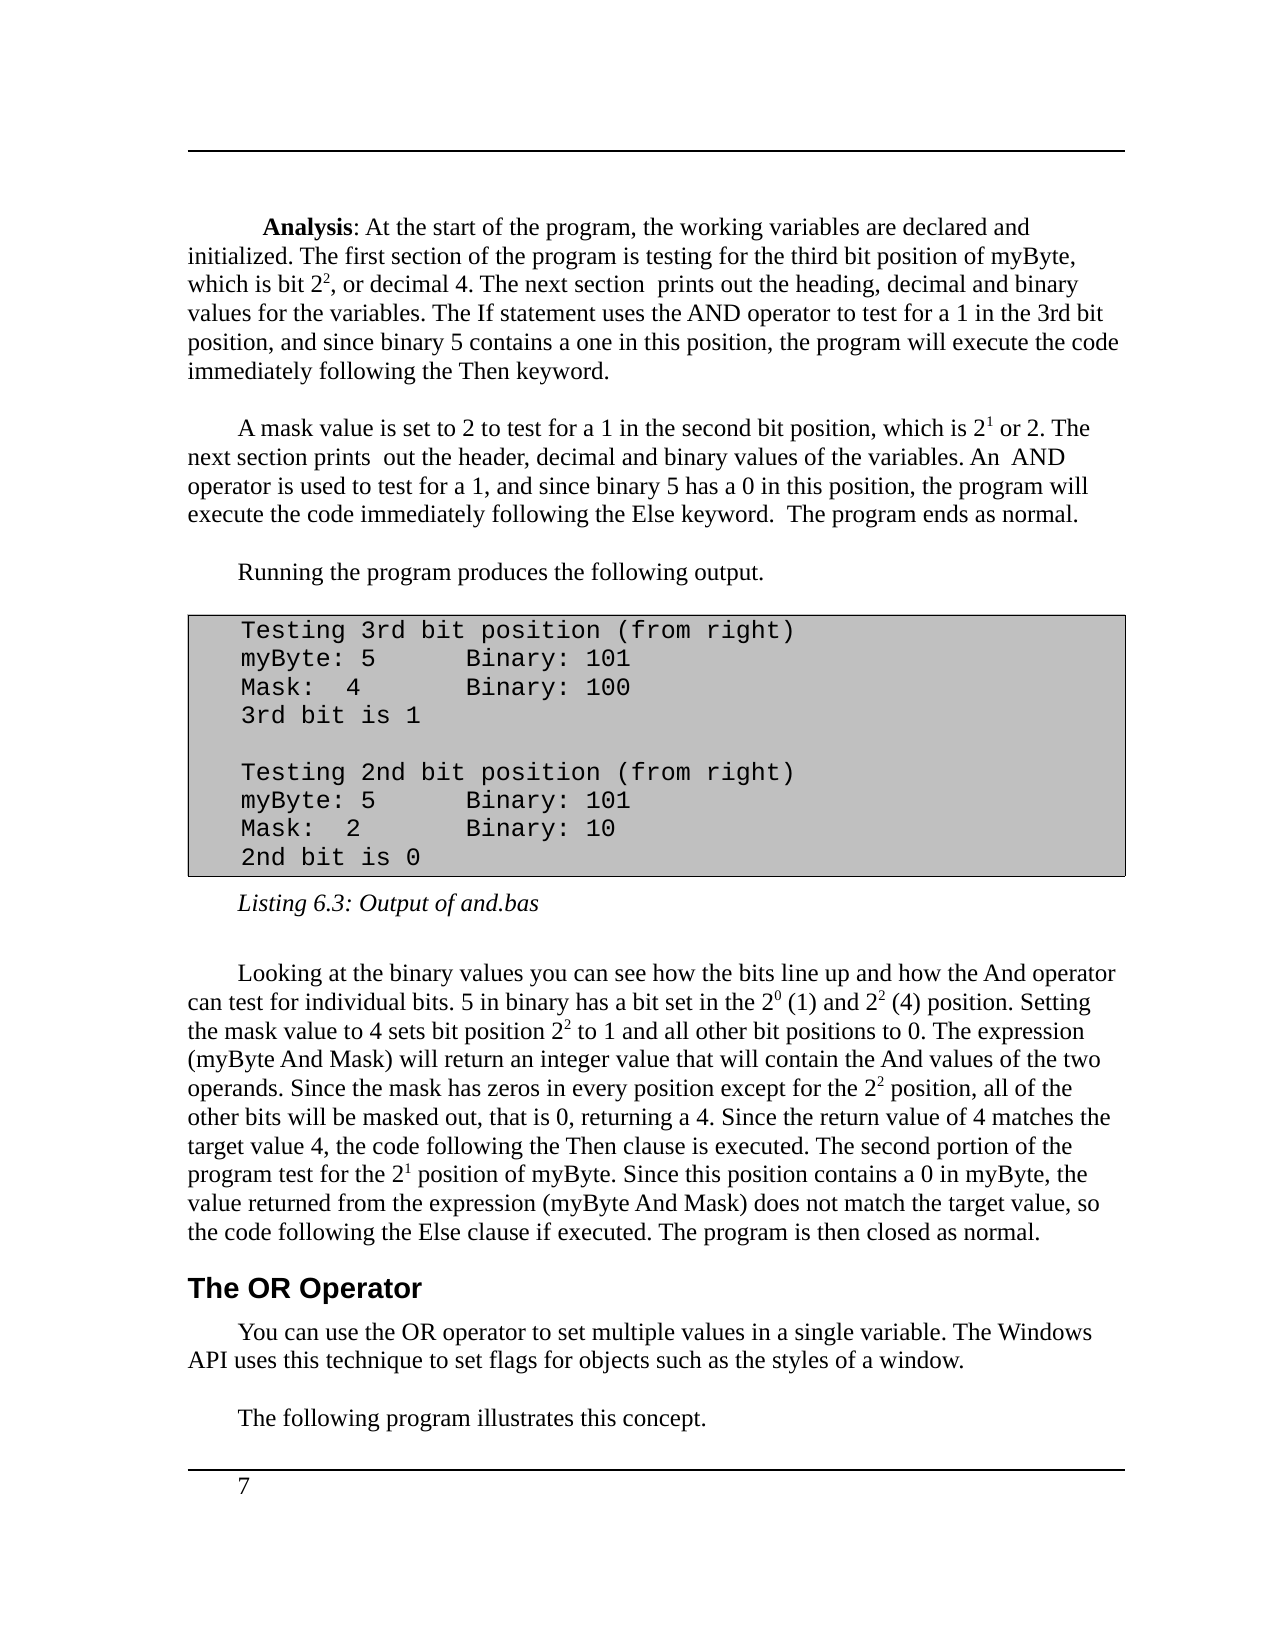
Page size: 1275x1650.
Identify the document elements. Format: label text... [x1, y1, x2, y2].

text 3rd bit is 1 [189, 699, 1125, 728]
text Testing 3rd bit position (from right) [189, 616, 1125, 643]
text A mask value is set to 2 to test for a 1 in the second bit position, which is 21 or 2. The next section prints out the header, decimal and binary values of the variables. An AND operator is used to test for a 1, and since binary 5 has a 0 in this position, the program will execute the code immediately following the Else keyword. The program ends as normal. [187, 413, 1125, 528]
text Analysis: At the start of the program, the working variables are declared and initialized. The first section of the program is testing for the third bit position of myByte, which is bit 22, or decimal 4. The next section prints out the heading, decimal and binary values for the variables. The If statement uses the AND operator to test for a 1 in the 3rd bit position, and since binary 5 contains a one in this position, the program will execute the code immediately following the Then keyword. [187, 212, 1125, 384]
text myByte: 5 Binary: 101 [189, 784, 1125, 813]
text myByte: 5 Binary: 101 [189, 643, 1125, 671]
text Mask: 2 Binary: 10 [189, 813, 1125, 841]
text Testing 2nd bit position (from right) [189, 756, 1125, 784]
text Running the program produces the following output. [187, 557, 1125, 586]
subtitle The OR Operator [187, 1271, 1125, 1304]
text You can use the OR operator to set multiple values in a single variable. The Windows API uses this technique to set flags for objects such as the styles of a window. [187, 1317, 1125, 1374]
text The following program illustrates this concept. [187, 1403, 1125, 1432]
text Listing 6.3: Output of and.bas [187, 888, 1125, 917]
text Looking at the binary values you can see how the bits line up and how the And operator can test for individual bits. 5 in binary has a bit set in the 20 (1) and 22 (4) position. Setting the mask value to 4 sets bit position 22 to 1 and all other bit positions to 0. The expression (myByte And Mask) will return an integer value that will contain the And values of the two operands. Since the mask has zeros in every position except for the 22 position, all of the other bits will be masked out, that is 0, returning a 4. Since the return value of 4 matches the target value 4, the code following the Then clause is executed. The second portion of the program test for the 21 position of myByte. Since this position contains a 0 in myByte, the value returned from the expression (myByte And Mask) does not match the target value, so the code following the Else clause if executed. The program is then closed as normal. [187, 958, 1125, 1246]
text 2nd bit is 0 [189, 841, 1125, 876]
text Mask: 4 Binary: 100 [189, 671, 1125, 699]
